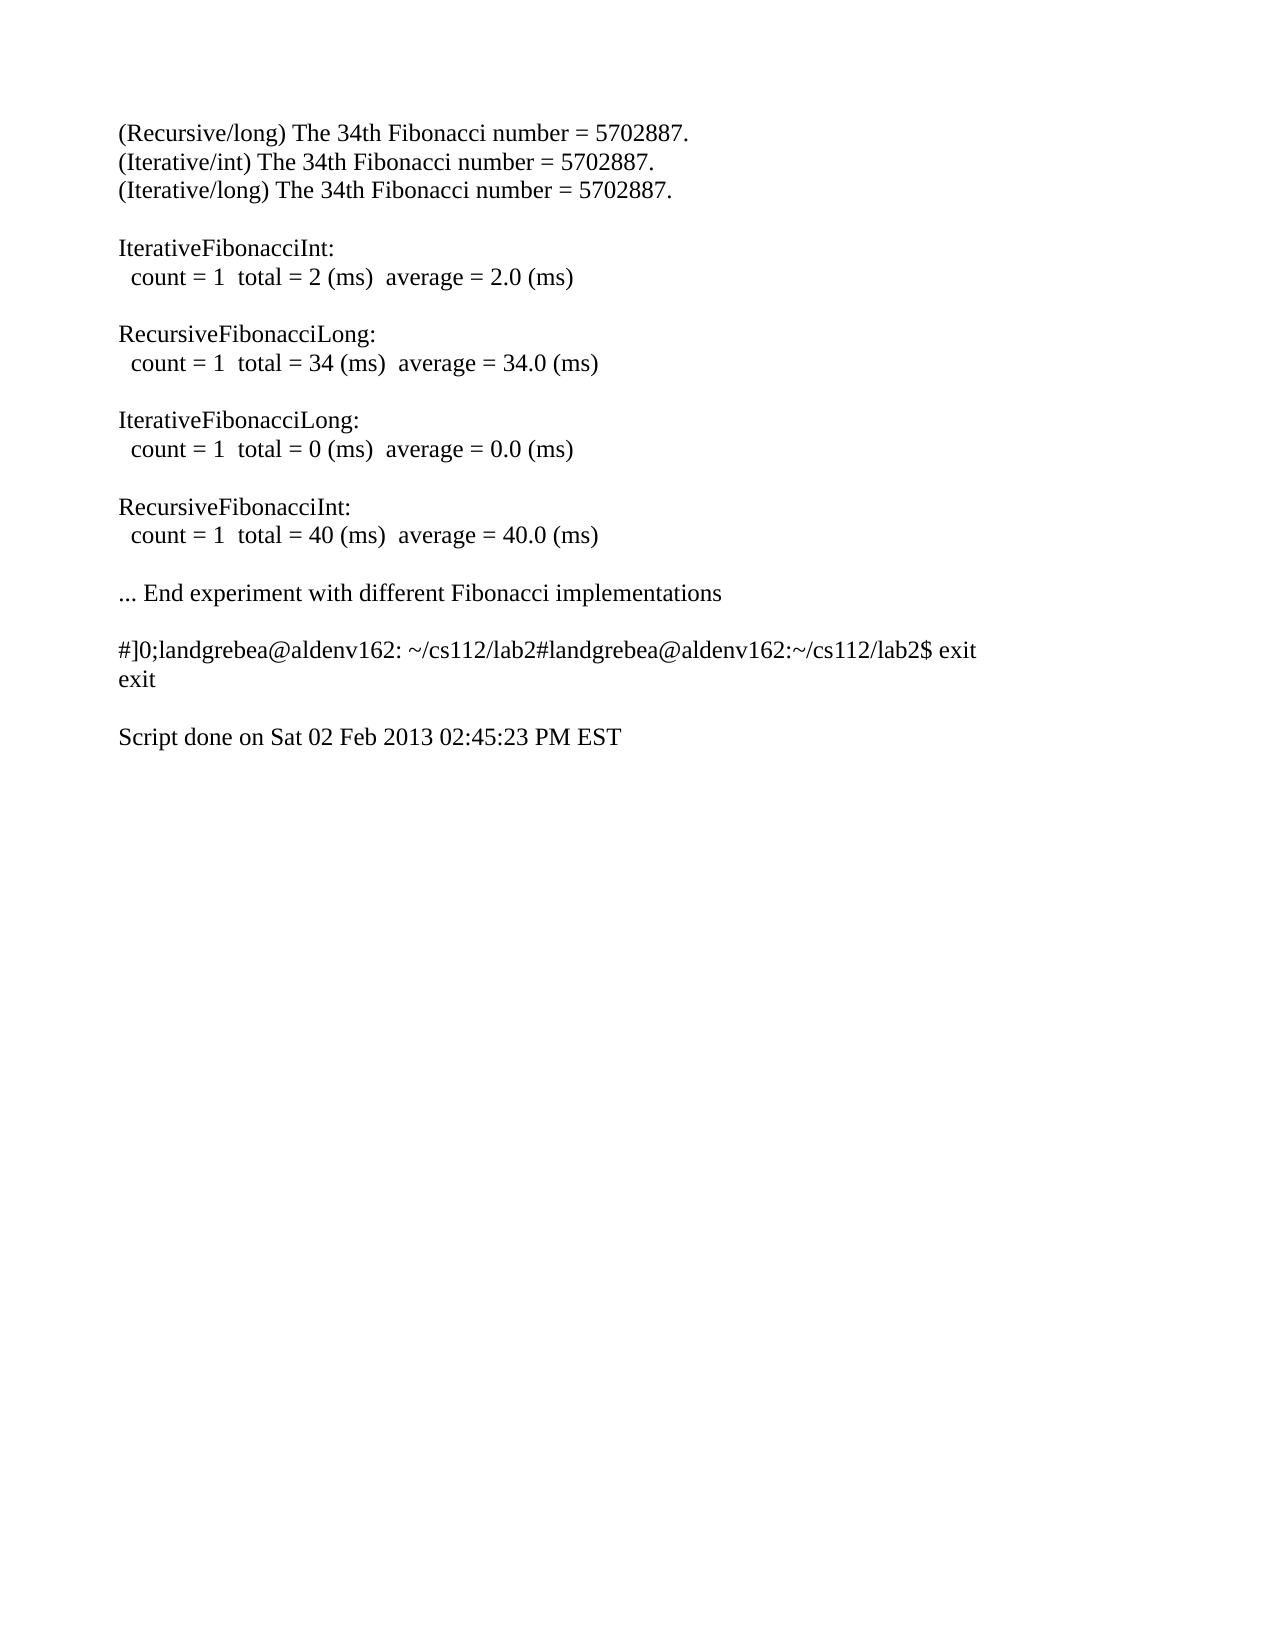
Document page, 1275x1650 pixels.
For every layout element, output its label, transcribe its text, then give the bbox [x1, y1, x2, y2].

text IterativeFibonacciLong: [118, 406, 1157, 434]
text RecursiveFibonacciLong: [118, 319, 1157, 348]
text (Iterative/long) The 34th Fibonacci number = 5702887. [118, 176, 1157, 204]
text (Recursive/long) The 34th Fibonacci number = 5702887. [118, 118, 1157, 147]
text #]0;landgrebea@aldenv162: ~/cs112/lab2#landgrebea@aldenv162:~/cs112/lab2$ exit [118, 636, 1157, 664]
text exit [118, 664, 1157, 693]
text count = 1 total = 2 (ms) average = 2.0 (ms) [118, 262, 1157, 291]
text Script done on Sat 02 Feb 2013 02:45:23 PM EST [118, 693, 1157, 779]
text (Iterative/int) The 34th Fibonacci number = 5702887. [118, 147, 1157, 176]
text IterativeFibonacciInt: [118, 233, 1157, 262]
text ... End experiment with different Fibonacci implementations [118, 578, 1157, 607]
text count = 1 total = 34 (ms) average = 34.0 (ms) [118, 348, 1157, 377]
text RecursiveFibonacciInt: [118, 492, 1157, 521]
text count = 1 total = 0 (ms) average = 0.0 (ms) [118, 434, 1157, 463]
text count = 1 total = 40 (ms) average = 40.0 (ms) [118, 521, 1157, 549]
